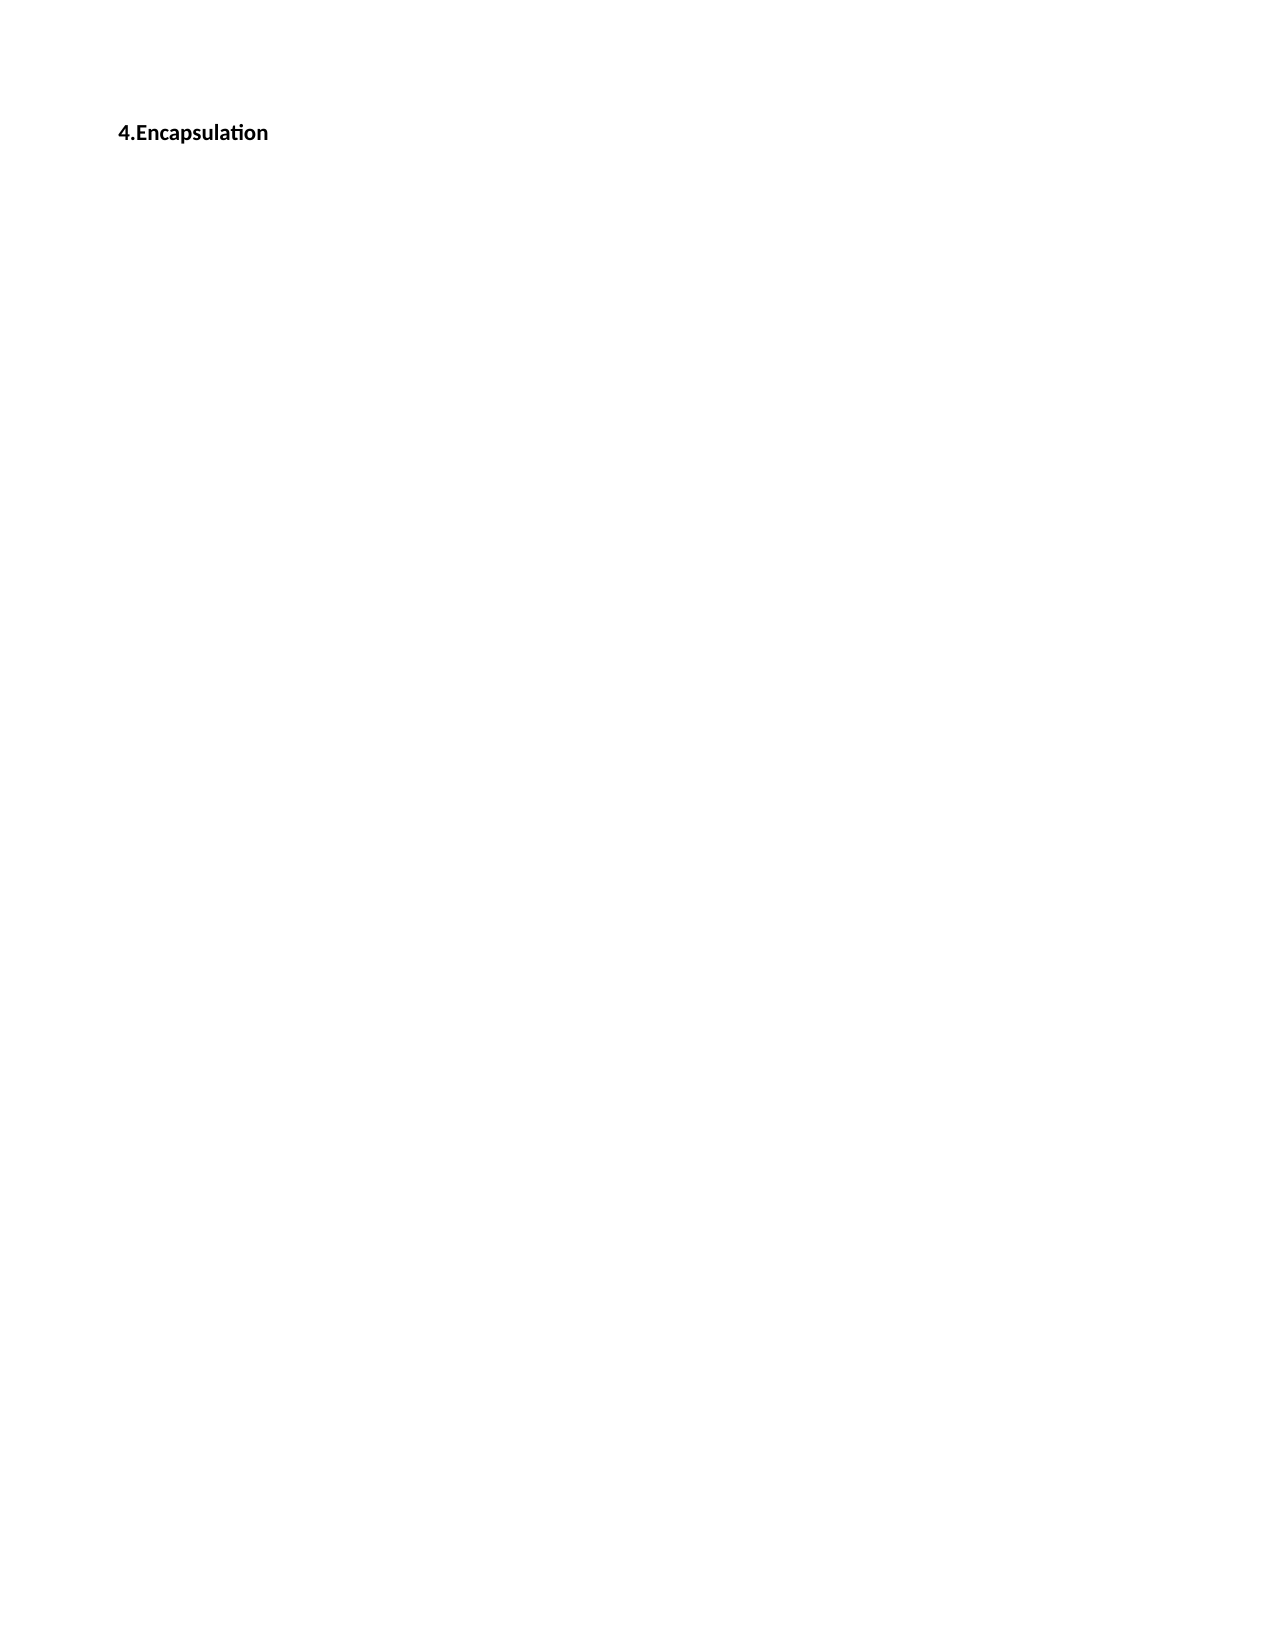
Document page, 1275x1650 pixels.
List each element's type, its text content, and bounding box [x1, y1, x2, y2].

text 4.Encapsulation [118, 118, 1157, 146]
